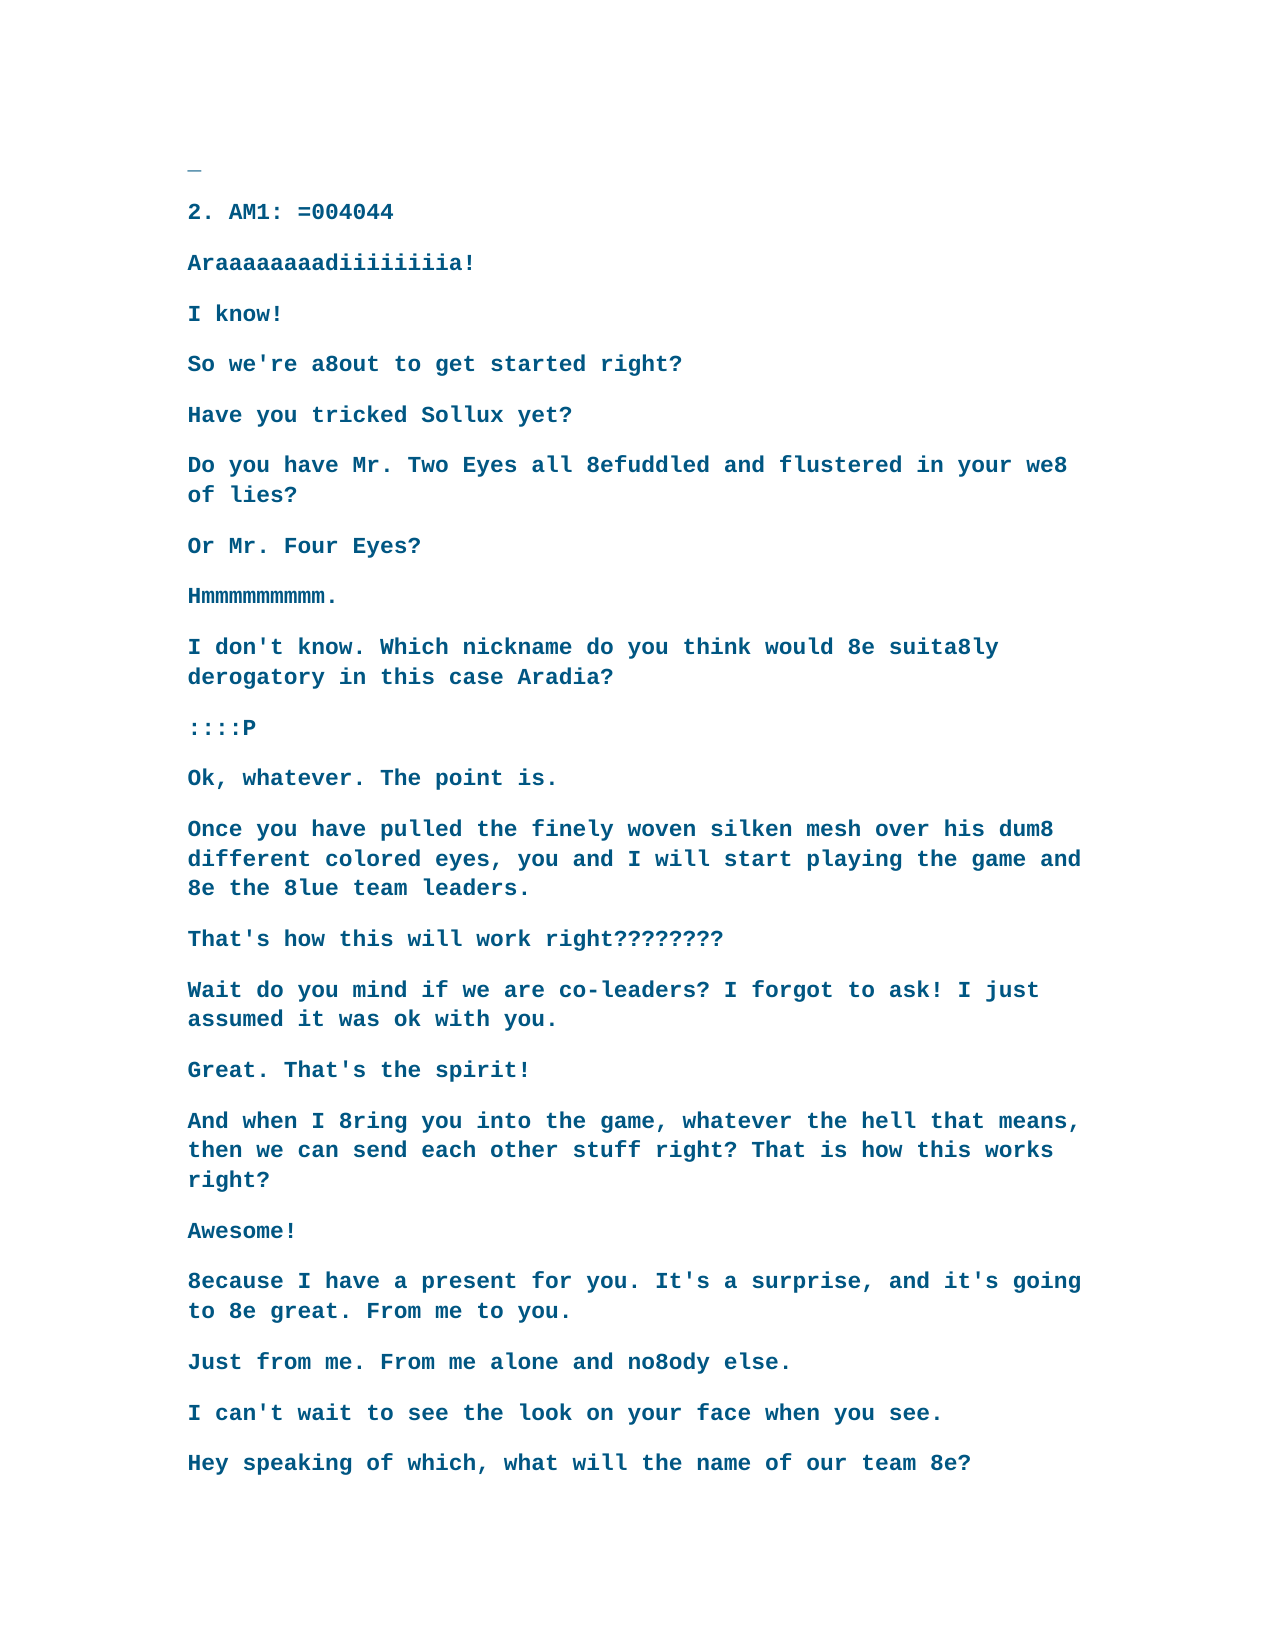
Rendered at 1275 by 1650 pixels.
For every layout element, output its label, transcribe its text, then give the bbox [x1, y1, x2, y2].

text Just from me. From me alone and no8ody else. [187, 1350, 1087, 1376]
text ::::P [187, 716, 1087, 742]
text I know! [187, 302, 1087, 328]
text And when I 8ring you into the game, whatever the hell that means, then we can send each other stuff right? That is how this works right? [187, 1109, 1087, 1194]
text Araaaaaaaadiiiiiiiia! [187, 251, 1087, 277]
text _ [187, 150, 1087, 176]
text Awesome! [187, 1219, 1087, 1245]
text 2. AM1: =004044 [187, 201, 1087, 227]
text Great. That's the spirit! [187, 1058, 1087, 1084]
text Hmmmmmmmmm. [187, 585, 1087, 611]
text That's how this will work right???????? [187, 927, 1087, 953]
text Ok, whatever. The point is. [187, 766, 1087, 792]
text I don't know. Which nickname do you think would 8e suita8ly derogatory in this case Aradia? [187, 635, 1087, 691]
text Hey speaking of which, what will the name of our team 8e? [187, 1451, 1087, 1477]
text Wait do you mind if we are co-leaders? I forgot to ask! I just assumed it was ok with you. [187, 978, 1087, 1034]
text 8ecause I have a present for you. It's a surprise, and it's going to 8e great. From me to you. [187, 1270, 1087, 1326]
text Or Mr. Four Eyes? [187, 534, 1087, 560]
text So we're a8out to get started right? [187, 352, 1087, 378]
text I can't wait to see the look on your face when you see. [187, 1401, 1087, 1427]
text Once you have pulled the finely woven silken mesh over his dum8 different colored eyes, you and I will start playing the game and 8e the 8lue team leaders. [187, 817, 1087, 903]
text Have you tricked Sollux yet? [187, 403, 1087, 429]
text Do you have Mr. Two Eyes all 8efuddled and flustered in your we8 of lies? [187, 454, 1087, 509]
